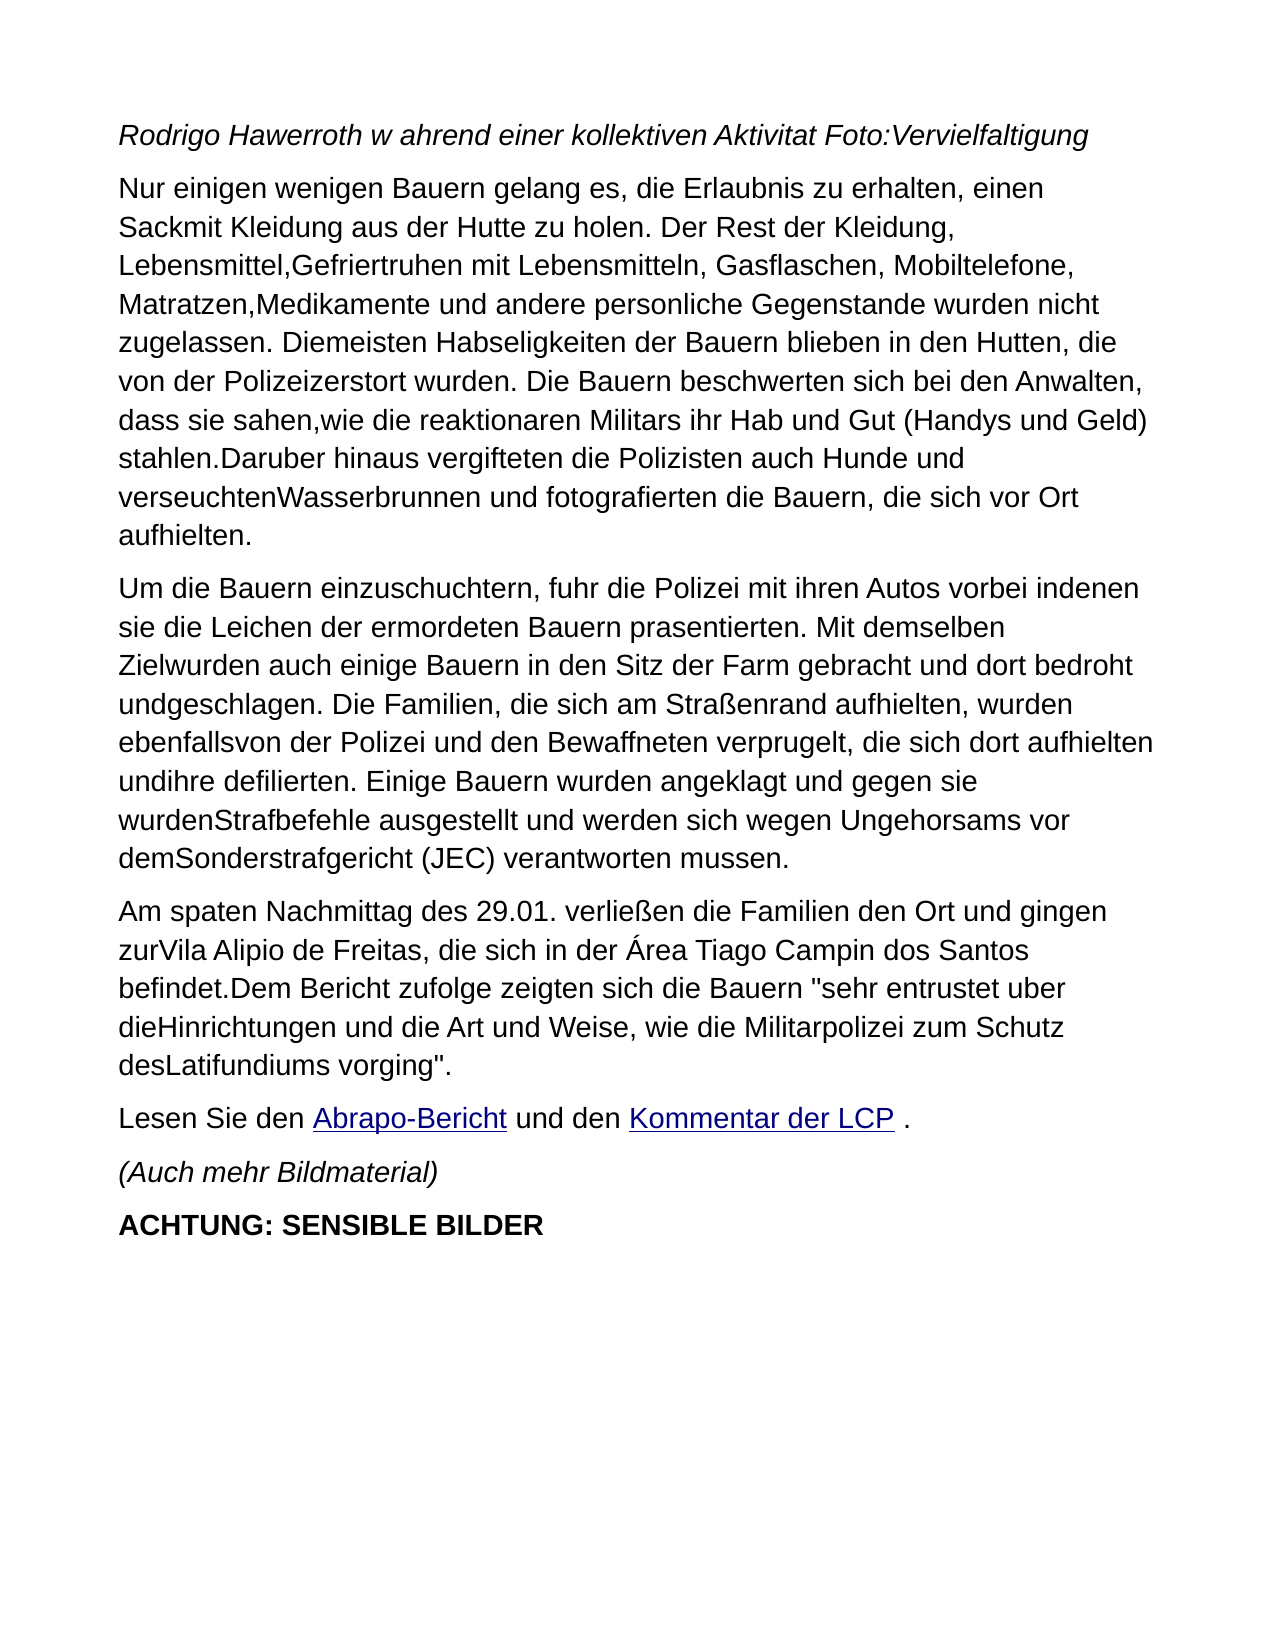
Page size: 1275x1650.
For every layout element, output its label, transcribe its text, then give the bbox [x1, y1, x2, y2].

text Lesen Sie den Abrapo-Bericht und den Kommentar der LCP . [118, 1101, 1157, 1135]
text Rodrigo Hawerroth w ahrend einer kollektiven Aktivitat Foto:Vervielfaltigung [118, 118, 1157, 152]
text (Auch mehr Bildmaterial) [118, 1154, 1157, 1188]
text Nur einigen wenigen Bauern gelang es, die Erlaubnis zu erhalten, einen Sackmit Kleidung aus der Hutte zu holen. Der Rest der Kleidung, Lebensmittel,Gefriertruhen mit Lebensmitteln, Gasflaschen, Mobiltelefone, Matratzen,Medikamente und andere personliche Gegenstande wurden nicht zugelassen. Diemeisten Habseligkeiten der Bauern blieben in den Hutten, die von der Polizeizerstort wurden. Die Bauern beschwerten sich bei den Anwalten, dass sie sahen,wie die reaktionaren Militars ihr Hab und Gut (Handys und Geld) stahlen.Daruber hinaus vergifteten die Polizisten auch Hunde und verseuchtenWasserbrunnen und fotografierten die Bauern, die sich vor Ort aufhielten. [118, 171, 1157, 552]
text Am spaten Nachmittag des 29.01. verließen die Familien den Ort und gingen zurVila Alipio de Freitas, die sich in der Área Tiago Campin dos Santos befindet.Dem Bericht zufolge zeigten sich die Bauern "sehr entrustet uber dieHinrichtungen und die Art und Weise, wie die Militarpolizei zum Schutz desLatifundiums vorging". [118, 894, 1157, 1082]
text Um die Bauern einzuschuchtern, fuhr die Polizei mit ihren Autos vorbei indenen sie die Leichen der ermordeten Bauern prasentierten. Mit demselben Zielwurden auch einige Bauern in den Sitz der Farm gebracht und dort bedroht undgeschlagen. Die Familien, die sich am Straßenrand aufhielten, wurden ebenfallsvon der Polizei und den Bewaffneten verprugelt, die sich dort aufhielten undihre defilierten. Einige Bauern wurden angeklagt und gegen sie wurdenStrafbefehle ausgestellt und werden sich wegen Ungehorsams vor demSonderstrafgericht (JEC) verantworten mussen. [118, 571, 1157, 874]
text ACHTUNG: SENSIBLE BILDER [118, 1208, 1157, 1241]
